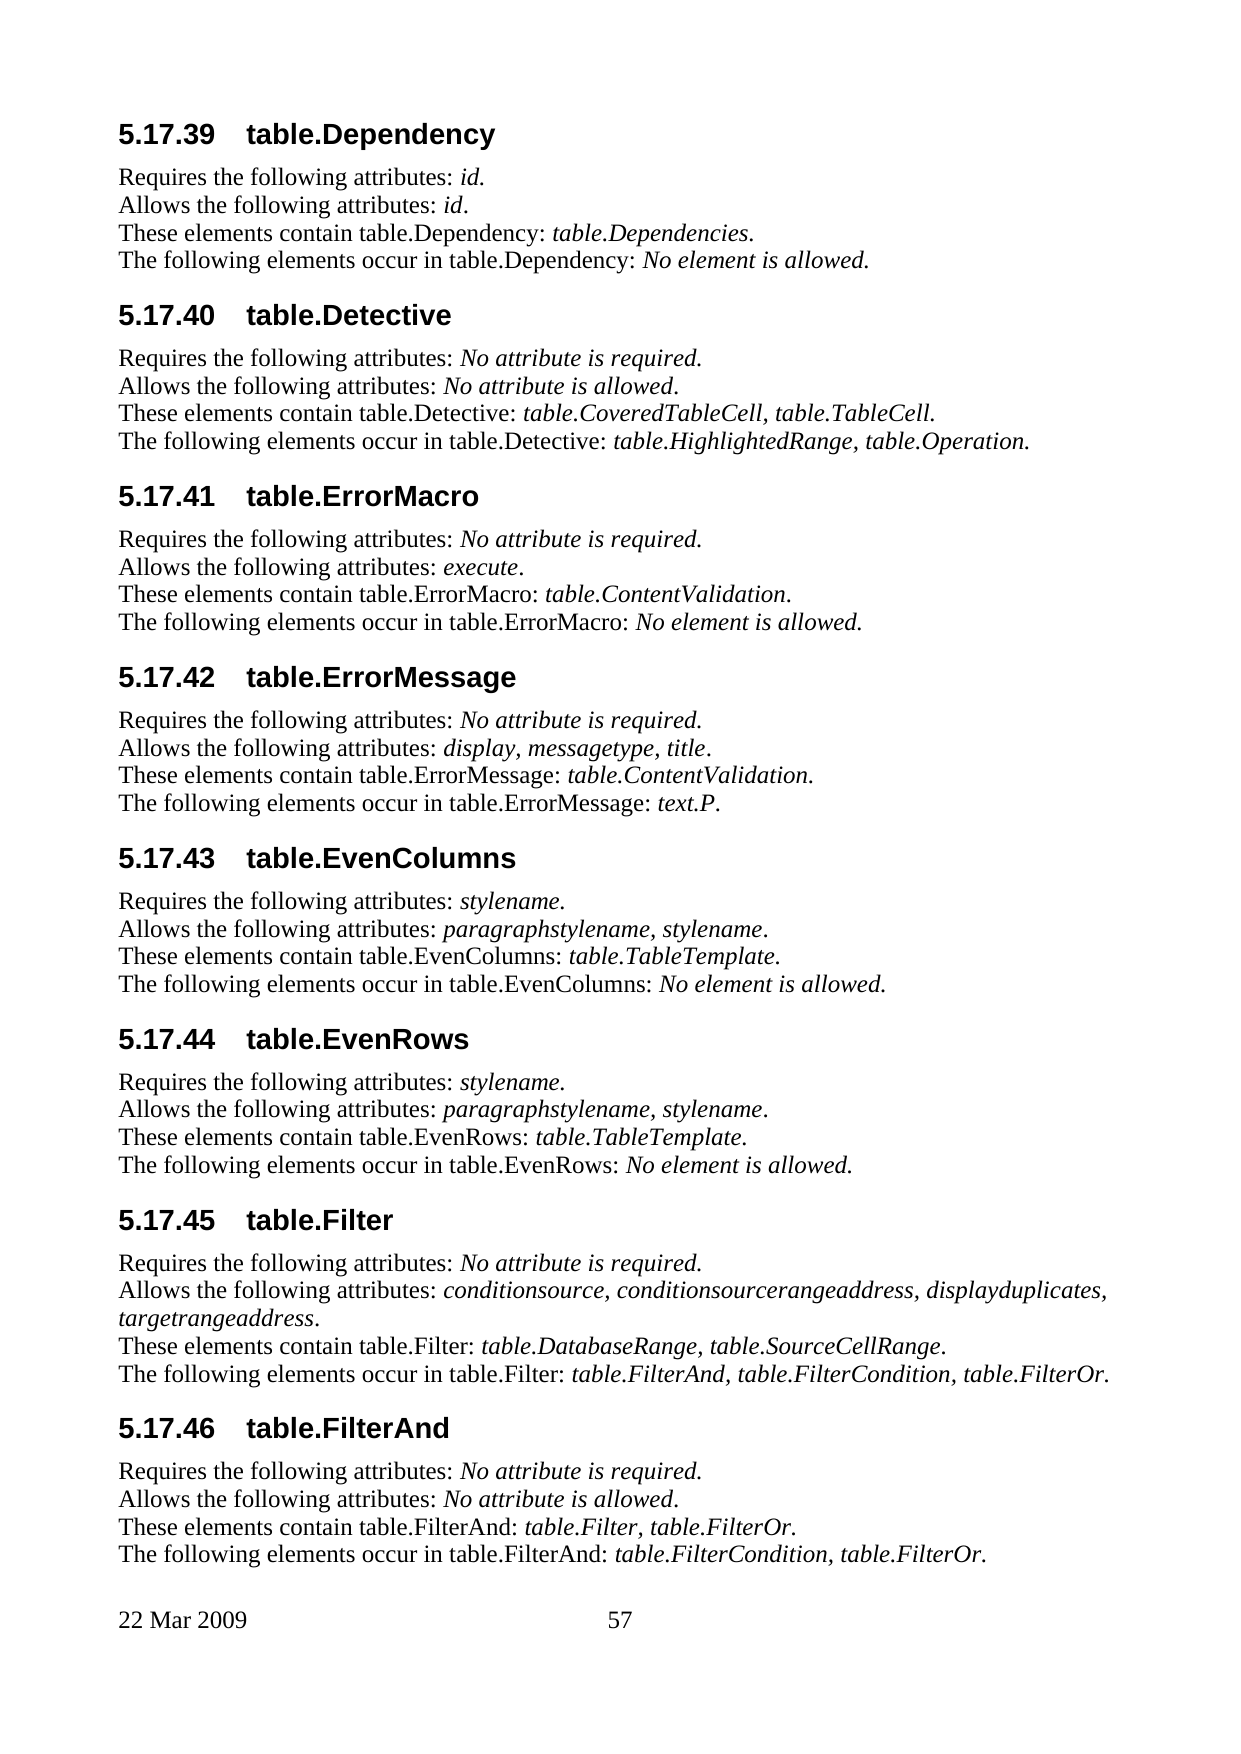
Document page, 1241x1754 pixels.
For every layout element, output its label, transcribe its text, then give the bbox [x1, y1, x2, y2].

text These elements contain table.ErrorMacro: table.ContentValidation. [118, 581, 1122, 608]
text Allows the following attributes: No attribute is allowed. [118, 1485, 1122, 1513]
text These elements contain table.ErrorMessage: table.ContentValidation. [118, 761, 1122, 789]
text The following elements occur in table.Detective: table.HighlightedRange, table.Operation. [118, 427, 1122, 455]
text The following elements occur in table.Dependency: No element is allowed. [118, 246, 1122, 274]
text These elements contain table.Detective: table.CoveredTableCell, table.TableCell. [118, 399, 1122, 427]
text Requires the following attributes: No attribute is required. [118, 344, 1122, 372]
subtitle table.Filter [118, 1204, 1122, 1236]
subtitle table.Detective [118, 299, 1122, 332]
subtitle table.EvenColumns [118, 842, 1122, 874]
subtitle table.EvenRows [118, 1023, 1122, 1055]
text The following elements occur in table.ErrorMessage: text.P. [118, 789, 1122, 817]
text Allows the following attributes: paragraphstylename, stylename. [118, 915, 1122, 942]
text Requires the following attributes: No attribute is required. [118, 525, 1122, 553]
subtitle table.Dependency [118, 118, 1122, 151]
text The following elements occur in table.Filter: table.FilterAnd, table.FilterCondition, table.FilterOr. [118, 1360, 1122, 1387]
text Requires the following attributes: id. [118, 163, 1122, 191]
text Requires the following attributes: No attribute is required. [118, 1457, 1122, 1485]
text The following elements occur in table.ErrorMacro: No element is allowed. [118, 608, 1122, 636]
text Requires the following attributes: stylename. [118, 1068, 1122, 1096]
text These elements contain table.EvenColumns: table.TableTemplate. [118, 942, 1122, 970]
subtitle table.FilterAnd [118, 1412, 1122, 1445]
text Allows the following attributes: No attribute is allowed. [118, 372, 1122, 399]
text The following elements occur in table.FilterAnd: table.FilterCondition, table.FilterOr. [118, 1541, 1122, 1568]
subtitle table.ErrorMacro [118, 480, 1122, 513]
text Allows the following attributes: execute. [118, 553, 1122, 581]
text These elements contain table.Filter: table.DatabaseRange, table.SourceCellRange. [118, 1332, 1122, 1360]
text Requires the following attributes: No attribute is required. [118, 706, 1122, 734]
text These elements contain table.EvenRows: table.TableTemplate. [118, 1123, 1122, 1151]
text The following elements occur in table.EvenColumns: No element is allowed. [118, 970, 1122, 998]
text Allows the following attributes: display, messagetype, title. [118, 734, 1122, 761]
text Requires the following attributes: No attribute is required. [118, 1249, 1122, 1277]
text These elements contain table.Dependency: table.Dependencies. [118, 219, 1122, 246]
text Allows the following attributes: id. [118, 191, 1122, 219]
text Allows the following attributes: conditionsource, conditionsourcerangeaddress, displayduplicates, targetrangeaddress. [118, 1277, 1122, 1332]
subtitle table.ErrorMessage [118, 661, 1122, 693]
text Allows the following attributes: paragraphstylename, stylename. [118, 1096, 1122, 1123]
text Requires the following attributes: stylename. [118, 887, 1122, 915]
text These elements contain table.FilterAnd: table.Filter, table.FilterOr. [118, 1513, 1122, 1541]
text The following elements occur in table.EvenRows: No element is allowed. [118, 1151, 1122, 1179]
